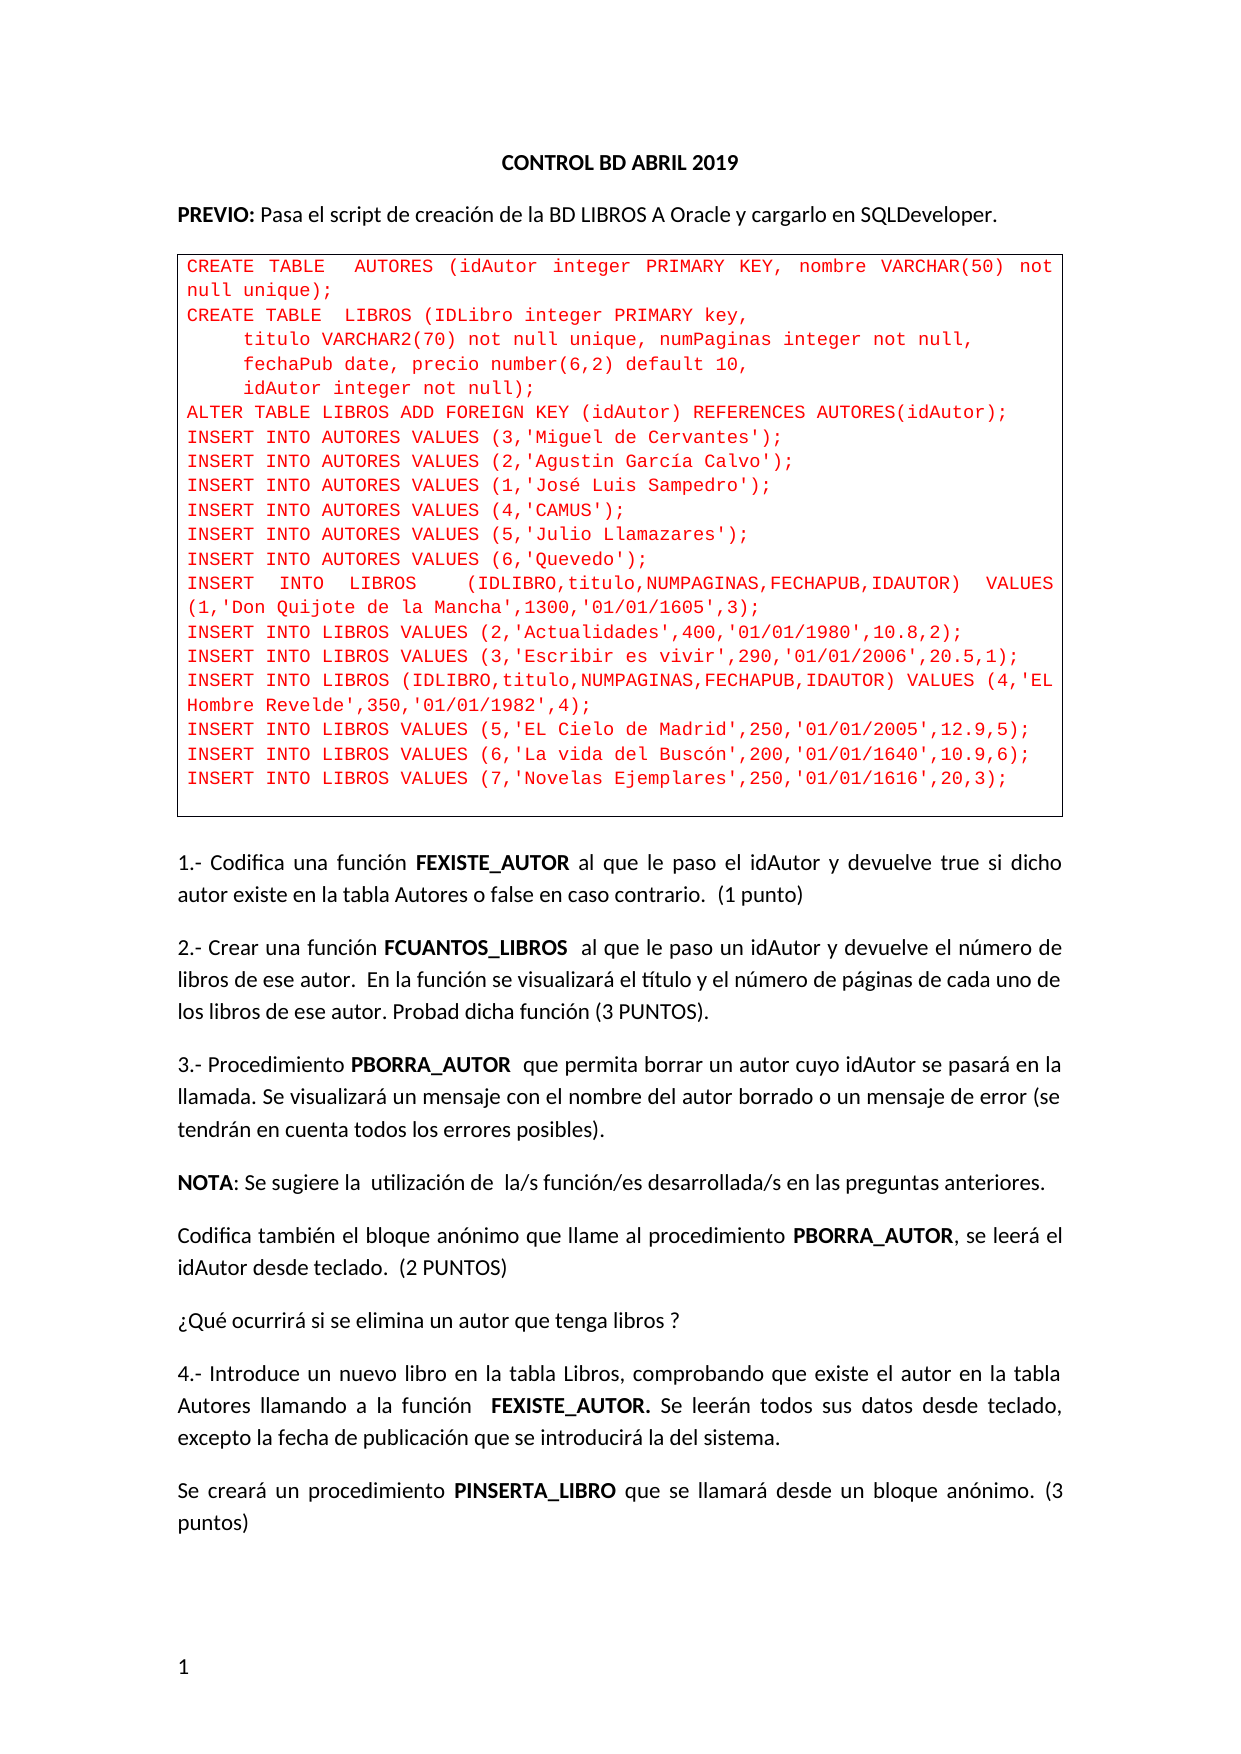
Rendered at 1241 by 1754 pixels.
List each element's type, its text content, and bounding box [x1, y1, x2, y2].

text Codifica también el bloque anónimo que llame al procedimiento PBORRA_AUTOR, se leerá el idAutor desde teclado. (2 PUNTOS) [177, 1221, 1063, 1281]
text INSERT INTO LIBROS VALUES (6,'La vida del Buscón',200,'01/01/1640',10.9,6); [178, 741, 1062, 766]
text INSERT INTO LIBROS VALUES (3,'Escribir es vivir',290,'01/01/2006',20.5,1); [178, 644, 1062, 668]
text Se creará un procedimiento PINSERTA_LIBRO que se llamará desde un bloque anónimo. (3 puntos) [177, 1476, 1063, 1537]
text INSERT INTO AUTORES VALUES (3,'Miguel de Cervantes'); [178, 424, 1062, 449]
text ALTER TABLE LIBROS ADD FOREIGN KEY (idAutor) REFERENCES AUTORES(idAutor); [178, 400, 1062, 424]
text INSERT INTO LIBROS VALUES (2,'Actualidades',400,'01/01/1980',10.8,2); [178, 619, 1062, 644]
text INSERT INTO LIBROS (IDLIBRO,titulo,NUMPAGINAS,FECHAPUB,IDAUTOR) VALUES (1,'Don Quijote de la Mancha',1300,'01/01/1605',3); [178, 571, 1062, 619]
text INSERT INTO LIBROS VALUES (5,'EL Cielo de Madrid',250,'01/01/2005',12.9,5); [178, 717, 1062, 741]
text 1.- Codifica una función FEXISTE_AUTOR al que le paso el idAutor y devuelve true si dicho autor existe en la tabla Autores o false en caso contrario. (1 punto) [177, 848, 1063, 908]
text 3.- Procedimiento PBORRA_AUTOR que permita borrar un autor cuyo idAutor se pasará en la llamada. Se visualizará un mensaje con el nombre del autor borrado o un mensaje de error (se tendrán en cuenta todos los errores posibles). [177, 1050, 1063, 1143]
text ¿Qué ocurrirá si se elimina un autor que tenga libros ? [177, 1306, 1063, 1334]
text NOTA: Se sugiere la utilización de la/s función/es desarrollada/s en las preguntas anteriores. [177, 1168, 1063, 1196]
text INSERT INTO AUTORES VALUES (6,'Quevedo'); [178, 546, 1062, 571]
text INSERT INTO AUTORES VALUES (5,'Julio Llamazares'); [178, 522, 1062, 546]
text INSERT INTO AUTORES VALUES (1,'José Luis Sampedro'); [178, 473, 1062, 497]
text 4.- Introduce un nuevo libro en la tabla Libros, comprobando que existe el autor en la tabla Autores llamando a la función FEXISTE_AUTOR. Se leerán todos sus datos desde teclado, excepto la fecha de publicación que se introducirá la del sistema. [177, 1359, 1063, 1451]
text 2.- Crear una función FCUANTOS_LIBROS al que le paso un idAutor y devuelve el número de libros de ese autor. En la función se visualizará el título y el número de páginas de cada uno de los libros de ese autor. Probad dicha función (3 PUNTOS). [177, 933, 1063, 1025]
text fechaPub date, precio number(6,2) default 10, [178, 351, 1062, 376]
text INSERT INTO AUTORES VALUES (4,'CAMUS'); [178, 497, 1062, 522]
text idAutor integer not null); [178, 376, 1062, 400]
text titulo VARCHAR2(70) not null unique, numPaginas integer not null, [178, 327, 1062, 351]
text PREVIO: Pasa el script de creación de la BD LIBROS A Oracle y cargarlo en SQLDeveloper. [177, 201, 1063, 229]
text CREATE TABLE LIBROS (IDLibro integer PRIMARY key, [178, 302, 1062, 327]
text INSERT INTO AUTORES VALUES (2,'Agustin García Calvo'); [178, 449, 1062, 473]
text INSERT INTO LIBROS VALUES (7,'Novelas Ejemplares',250,'01/01/1616',20,3); [178, 766, 1062, 790]
text CREATE TABLE AUTORES (idAutor integer PRIMARY KEY, nombre VARCHAR(50) not null unique); [178, 255, 1062, 302]
text INSERT INTO LIBROS (IDLIBRO,titulo,NUMPAGINAS,FECHAPUB,IDAUTOR) VALUES (4,'EL Hombre Revelde',350,'01/01/1982',4); [178, 668, 1062, 717]
text CONTROL BD ABRIL 2019 [177, 148, 1063, 176]
